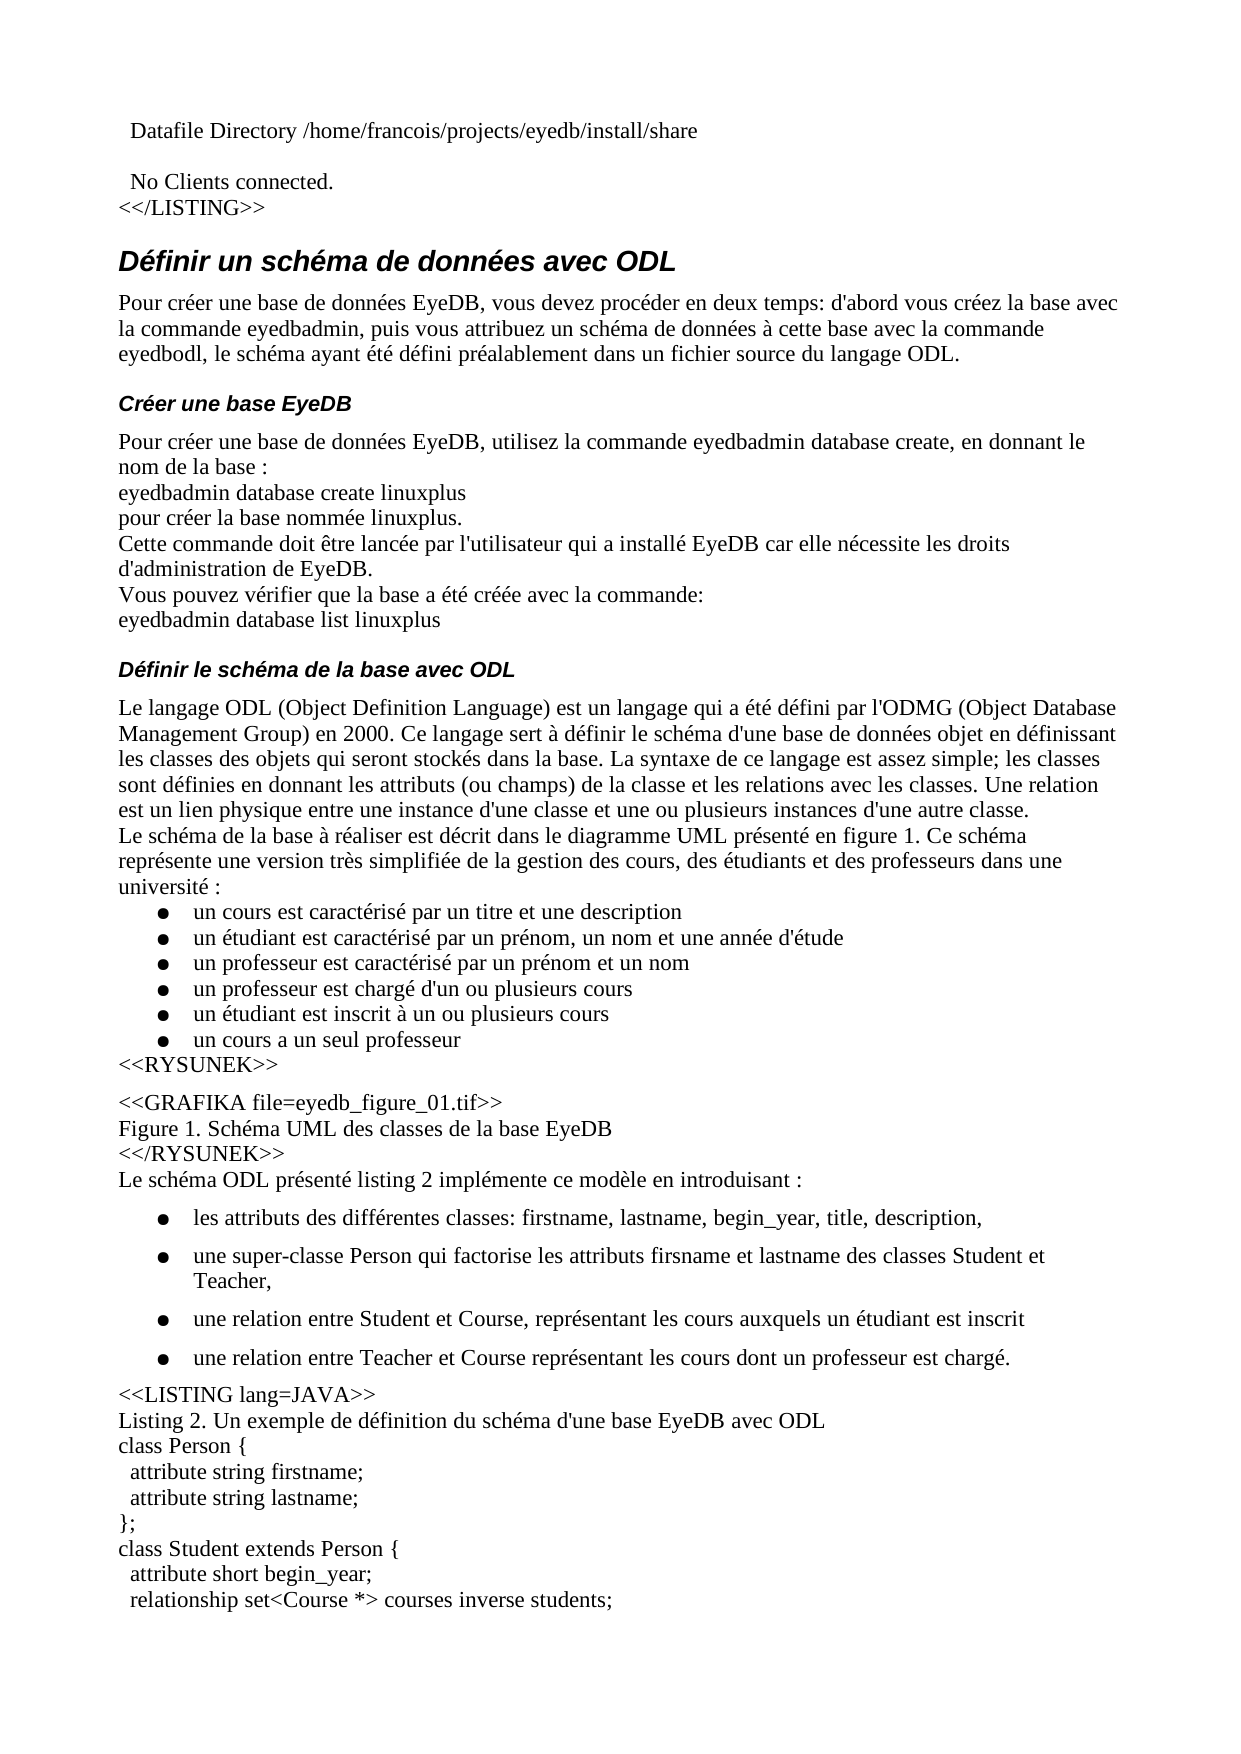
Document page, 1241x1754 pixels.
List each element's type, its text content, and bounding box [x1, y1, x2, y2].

list un cours a un seul professeur [156, 1027, 1122, 1052]
text Datafile Directory /home/francois/projects/eyedb/install/share [118, 118, 1122, 144]
text <<LISTING lang=JAVA>> [118, 1382, 1122, 1408]
text Le langage ODL (Object Definition Language) est un langage qui a été défini par l'ODMG (Object Database Management Group) en 2000. Ce langage sert à définir le schéma d'une base de données objet en définissant les classes des objets qui seront stockés dans la base. La syntaxe de ce langage est assez simple; les classes sont définies en donnant les attributs (ou champs) de la classe et les relations avec les classes. Une relation est un lien physique entre une instance d'une classe et une ou plusieurs instances d'une autre classe. [118, 695, 1122, 822]
list un cours est caractérisé par un titre et une description [156, 899, 1122, 924]
text Pour créer une base de données EyeDB, utilisez la commande eyedbadmin database create, en donnant le nom de la base : [118, 429, 1122, 480]
text }; [118, 1510, 1122, 1536]
subtitle Définir un schéma de données avec ODL [118, 245, 1122, 278]
list une relation entre Student et Course, représentant les cours auxquels un étudiant est inscrit [156, 1306, 1122, 1332]
text relationship set<Course *> courses inverse students; [118, 1587, 1122, 1612]
text <<RYSUNEK>> [118, 1052, 1122, 1078]
list une relation entre Teacher et Course représentant les cours dont un professeur est chargé. [156, 1344, 1122, 1370]
text <<GRAFIKA file=eyedb_figure_01.tif>> [118, 1090, 1122, 1116]
text Listing 2. Un exemple de définition du schéma d'une base EyeDB avec ODL [118, 1408, 1122, 1433]
text class Person { [118, 1433, 1122, 1459]
subtitle Créer une base EyeDB [118, 392, 1122, 416]
list un professeur est chargé d'un ou plusieurs cours [156, 976, 1122, 1001]
text attribute string firstname; [118, 1459, 1122, 1484]
text pour créer la base nommée linuxplus. [118, 505, 1122, 531]
text attribute string lastname; [118, 1484, 1122, 1510]
list un professeur est caractérisé par un prénom et un nom [156, 950, 1122, 976]
text class Student extends Person { [118, 1536, 1122, 1561]
text Le schéma de la base à réaliser est décrit dans le diagramme UML présenté en figure 1. Ce schéma représente une version très simplifiée de la gestion des cours, des étudiants et des professeurs dans une université : [118, 822, 1122, 899]
list les attributs des différentes classes: firstname, lastname, begin_year, title, description, [156, 1205, 1122, 1230]
text Cette commande doit être lancée par l'utilisateur qui a installé EyeDB car elle nécessite les droits d'administration de EyeDB. [118, 531, 1122, 582]
list un étudiant est caractérisé par un prénom, un nom et une année d'étude [156, 924, 1122, 950]
text Figure 1. Schéma UML des classes de la base EyeDB [118, 1116, 1122, 1141]
list une super-classe Person qui factorise les attributs firsname et lastname des classes Student et Teacher, [156, 1243, 1122, 1294]
text Le schéma ODL présenté listing 2 implémente ce modèle en introduisant : [118, 1167, 1122, 1192]
text Pour créer une base de données EyeDB, vous devez procéder en deux temps: d'abord vous créez la base avec la commande eyedbadmin, puis vous attribuez un schéma de données à cette base avec la commande eyedbodl, le schéma ayant été défini préalablement dans un fichier source du langage ODL. [118, 290, 1122, 367]
text <</LISTING>> [118, 195, 1122, 220]
text <</RYSUNEK>> [118, 1141, 1122, 1167]
text Vous pouvez vérifier que la base a été créée avec la commande: [118, 582, 1122, 607]
text No Clients connected. [118, 169, 1122, 195]
list un étudiant est inscrit à un ou plusieurs cours [156, 1001, 1122, 1027]
text attribute short begin_year; [118, 1561, 1122, 1587]
text eyedbadmin database create linuxplus [118, 480, 1122, 505]
subtitle Définir le schéma de la base avec ODL [118, 658, 1122, 682]
text eyedbadmin database list linuxplus [118, 607, 1122, 633]
